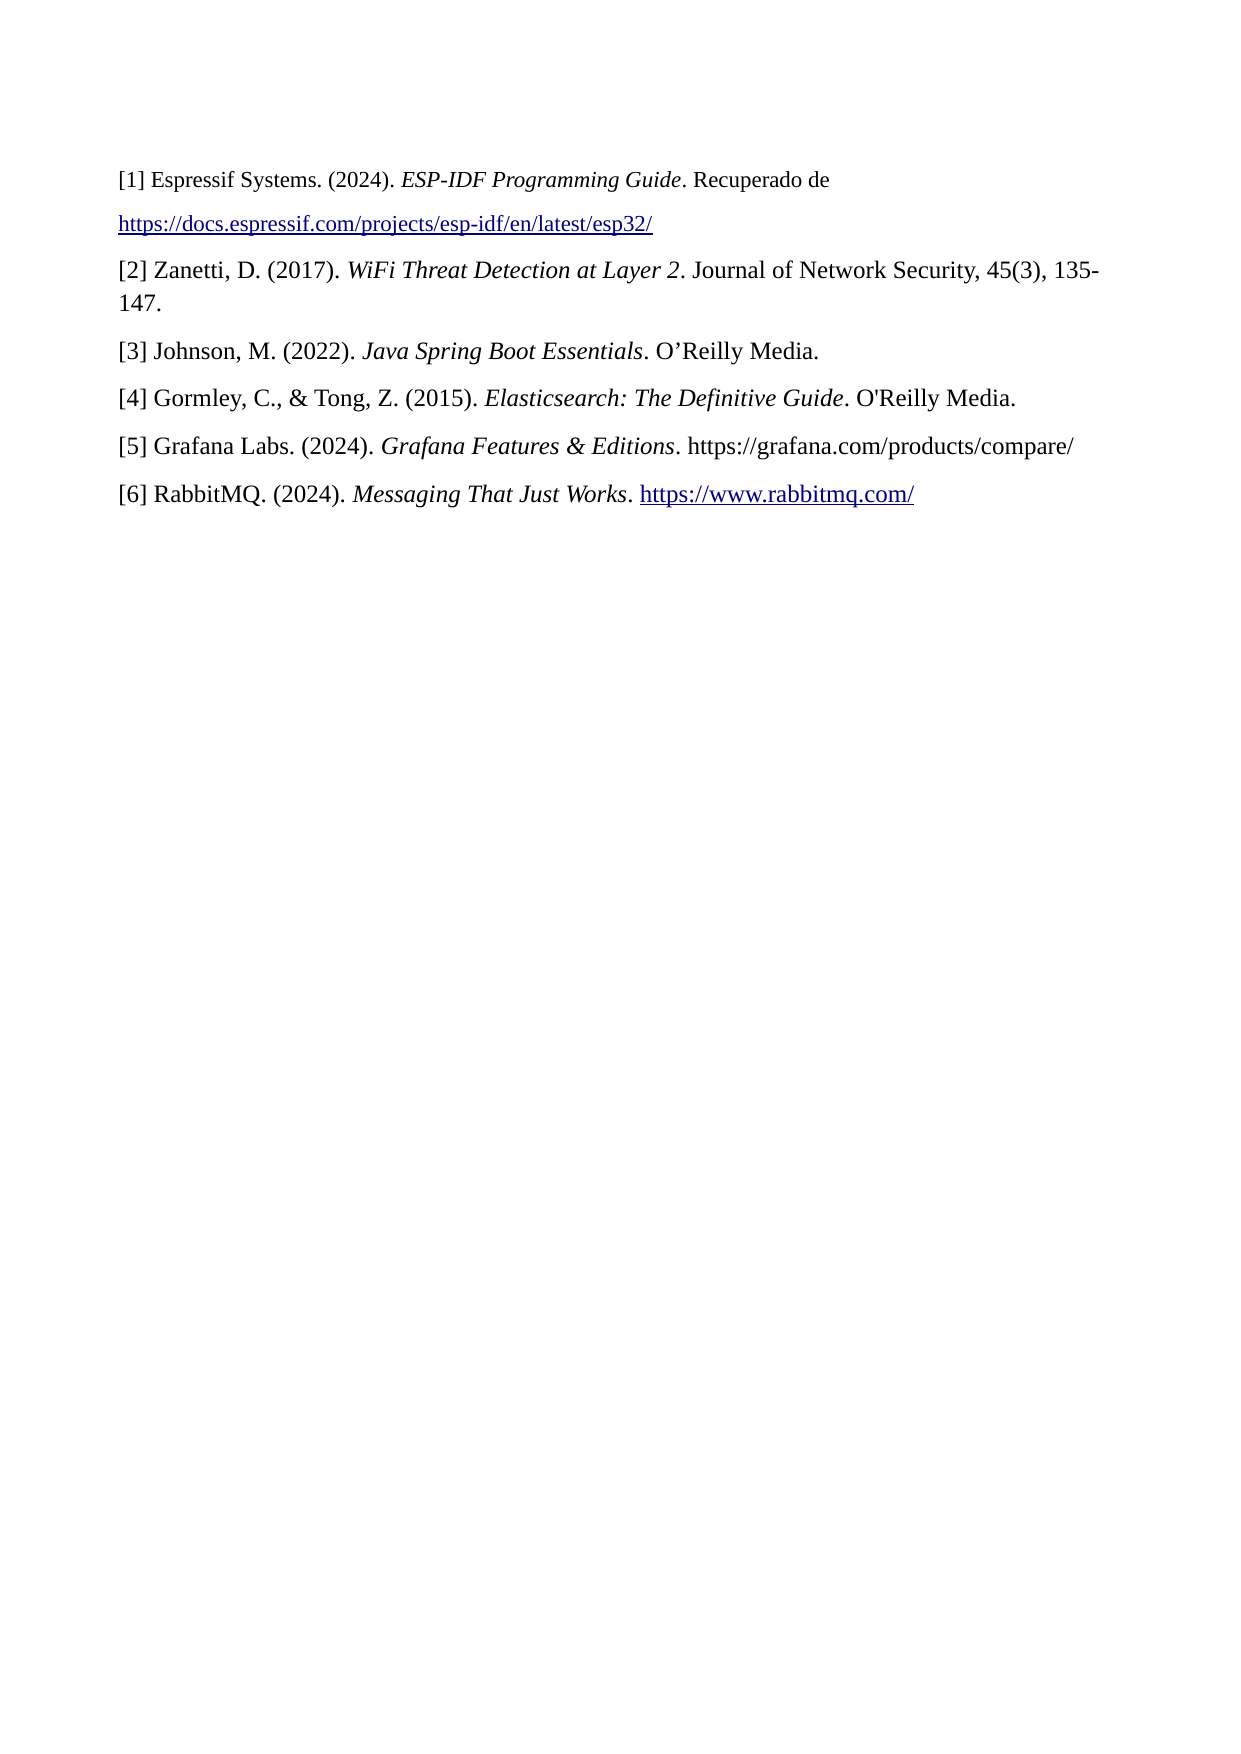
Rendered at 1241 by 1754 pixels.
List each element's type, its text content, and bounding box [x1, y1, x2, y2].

text https://docs.espressif.com/projects/esp-idf/en/latest/esp32/ [118, 211, 1122, 237]
text [1] Espressif Systems. (2024). ESP-IDF Programming Guide. Recuperado de [118, 166, 1122, 192]
text [2] Zanetti, D. (2017). WiFi Threat Detection at Layer 2. Journal of Network Security, 45(3), 135-147. [118, 255, 1122, 317]
text [6] RabbitMQ. (2024). Messaging That Just Works. https://www.rabbitmq.com/ [118, 479, 1122, 507]
text [3] Johnson, M. (2022). Java Spring Boot Essentials. O’Reilly Media. [118, 336, 1122, 365]
text [4] Gormley, C., & Tong, Z. (2015). Elasticsearch: The Definitive Guide. O'Reilly Media. [118, 383, 1122, 412]
text [5] Grafana Labs. (2024). Grafana Features & Editions. https://grafana.com/products/compare/ [118, 431, 1122, 460]
